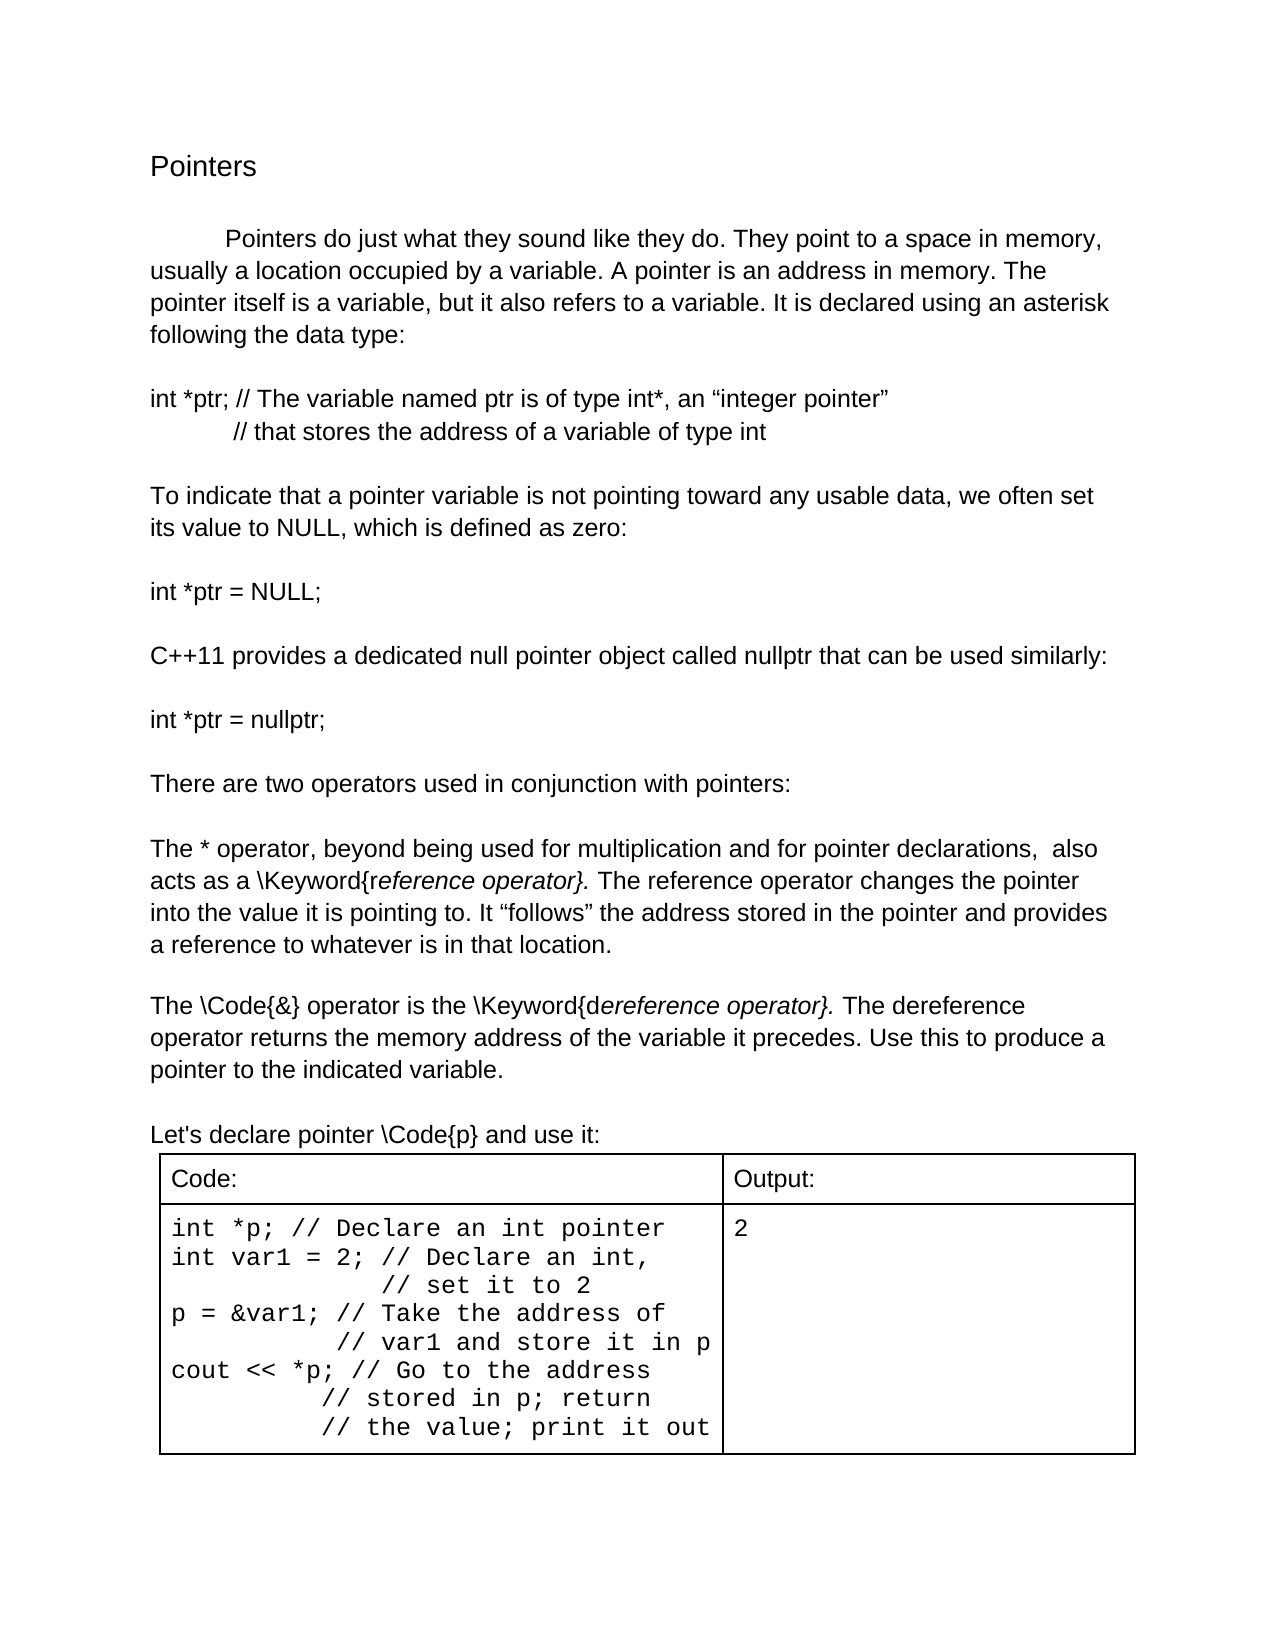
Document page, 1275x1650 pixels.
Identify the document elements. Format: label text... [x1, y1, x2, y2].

text Pointers [150, 150, 1125, 183]
text The * operator, beyond being used for multiplication and for pointer declarations, also acts as a \Keyword{reference operator}. The reference operator changes the pointer into the value it is pointing to. It “follows” the address stored in the pointer and provides a reference to whatever is in that location. [150, 834, 1125, 958]
text C++11 provides a dedicated null pointer object called nullptr that can be used similarly: [150, 642, 1125, 670]
table_header Code: [161, 1155, 722, 1203]
text The \Code{&} operator is the \Keyword{dereference operator}. The dereference operator returns the memory address of the variable it precedes. Use this to produce a pointer to the indicated variable. [150, 992, 1125, 1084]
text int *ptr; // The variable named ptr is of type int*, an “integer pointer” [150, 385, 1125, 413]
text // that stores the address of a variable of type int [150, 417, 1125, 445]
text To indicate that a pointer variable is not pointing toward any usable data, we often set its value to NULL, which is defined as zero: [150, 481, 1125, 541]
text int *ptr = NULL; [150, 578, 1125, 606]
text Let's declare pointer \Code{p} and use it: [150, 1120, 1125, 1148]
text There are two operators used in conjunction with pointers: [150, 770, 1125, 798]
table_header Output: [724, 1155, 1134, 1203]
table_cell 2 [724, 1205, 1134, 1453]
text Pointers do just what they sound like they do. They point to a space in memory, usually a location occupied by a variable. A pointer is an address in memory. The pointer itself is a variable, but it also refers to a variable. It is declared using an asterisk following the data type: [150, 225, 1125, 349]
text int *ptr = nullptr; [150, 706, 1125, 734]
table_cell int *p; // Declare an int pointer int var1 = 2; // Declare an int, // set it to 2 p = &var1; // Take the address of // var1 and store it in p cout << *p; // Go to the address // stored in p; return // the value; print it out [161, 1205, 722, 1453]
